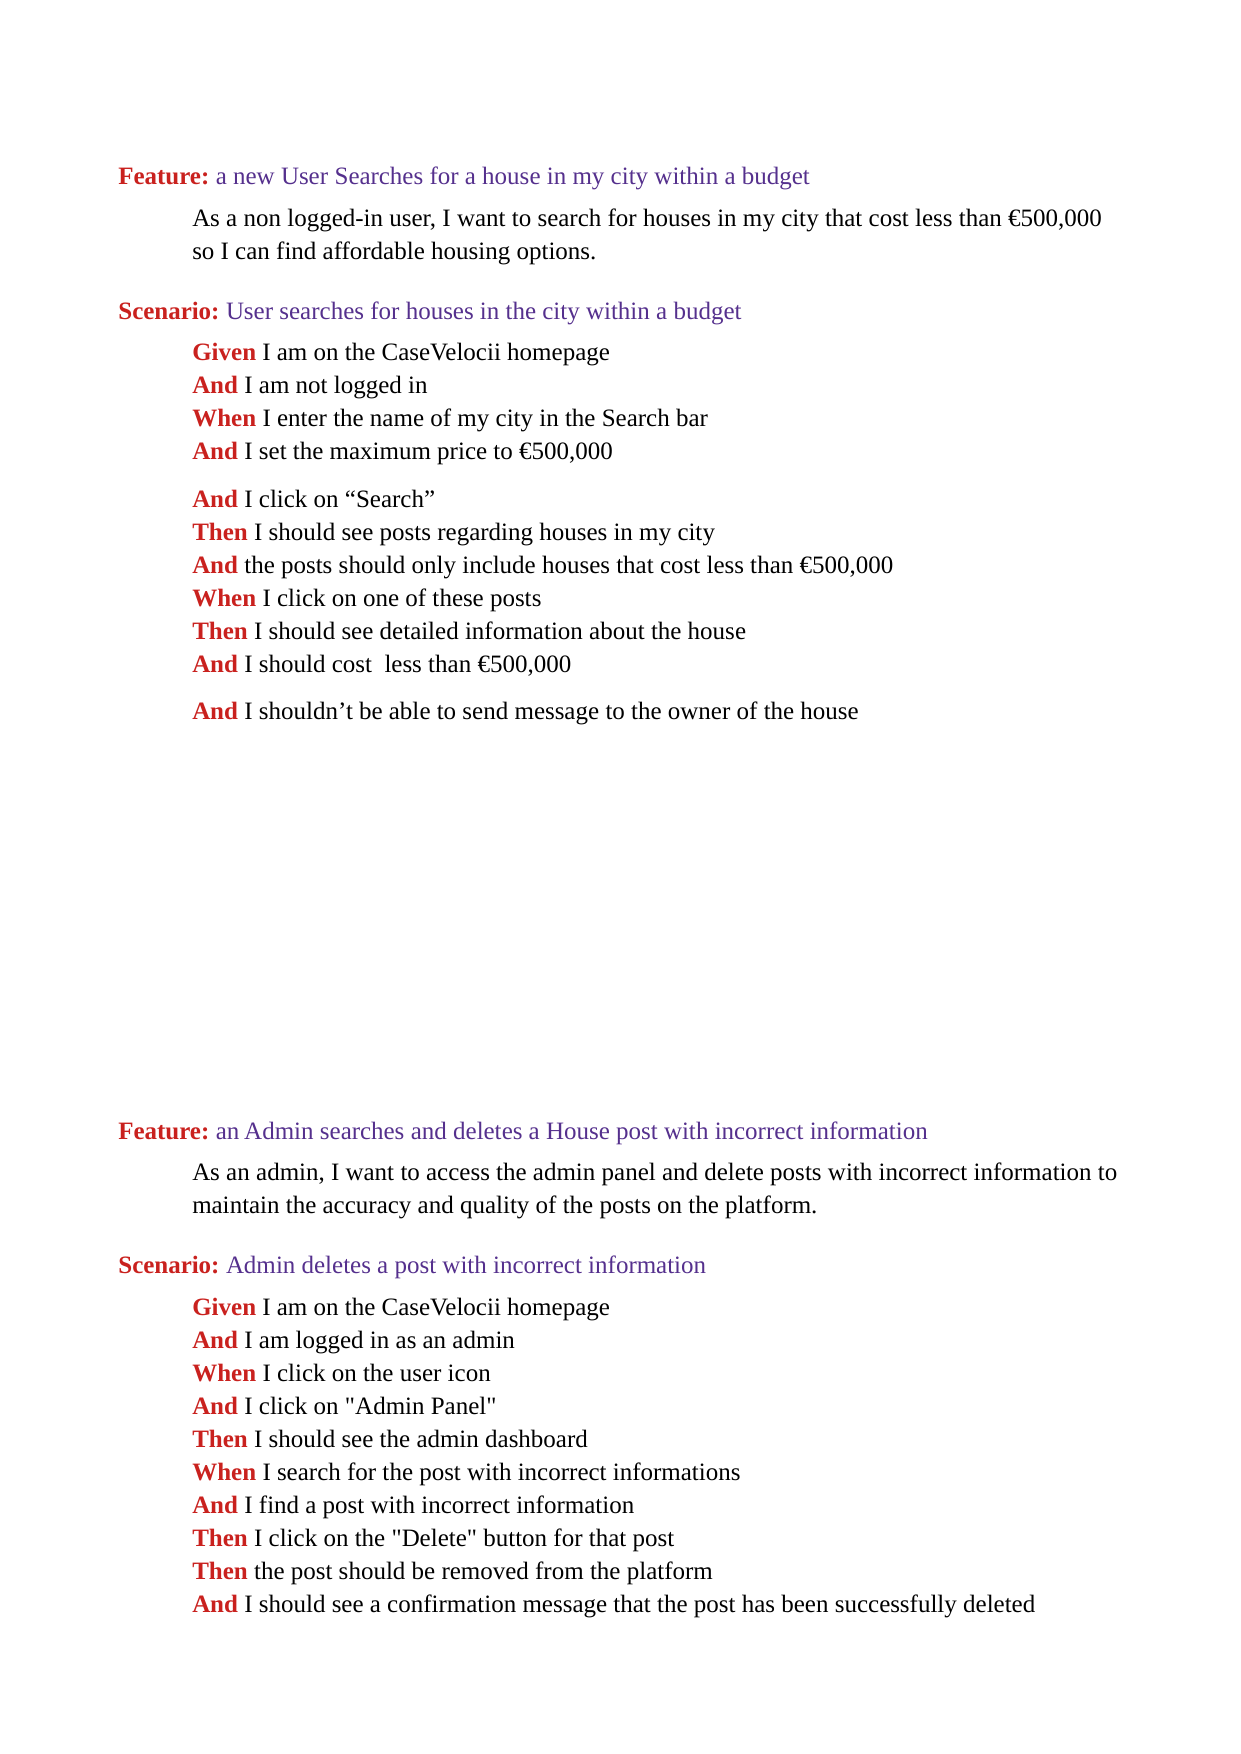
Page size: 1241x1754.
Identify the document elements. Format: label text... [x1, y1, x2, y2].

text Given I am on the CaseVelocii homepage And I am not logged in When I enter the name of my city in the Search bar And I set the maximum price to €500,000 [118, 337, 1122, 465]
subtitle Scenario: Admin deletes a post with incorrect information [118, 1251, 1122, 1279]
subtitle Feature: an Admin searches and deletes a House post with incorrect information [118, 1116, 1122, 1145]
text And I click on “Search” Then I should see posts regarding houses in my city And the posts should only include houses that cost less than €500,000 When I click on one of these posts Then I should see detailed information about the house And I should cost less than €500,000 [118, 484, 1122, 678]
subtitle Feature: a new User Searches for a house in my city within a budget [118, 161, 1122, 190]
text And I shouldn’t be able to send message to the owner of the house [118, 696, 1122, 725]
text Given I am on the CaseVelocii homepage And I am logged in as an admin When I click on the user icon And I click on "Admin Panel" Then I should see the admin dashboard When I search for the post with incorrect informations And I find a post with incorrect information Then I click on the "Delete" button for that post Then the post should be removed from the platform And I should see a confirmation message that the post has been successfully deleted [118, 1292, 1122, 1618]
text As a non logged-in user, I want to search for houses in my city that cost less than €500,000 so I can find affordable housing options. [118, 203, 1122, 264]
text As an admin, I want to access the admin panel and delete posts with incorrect information to maintain the accuracy and quality of the posts on the platform. [118, 1157, 1122, 1219]
subtitle Scenario: User searches for houses in the city within a budget [118, 296, 1122, 324]
